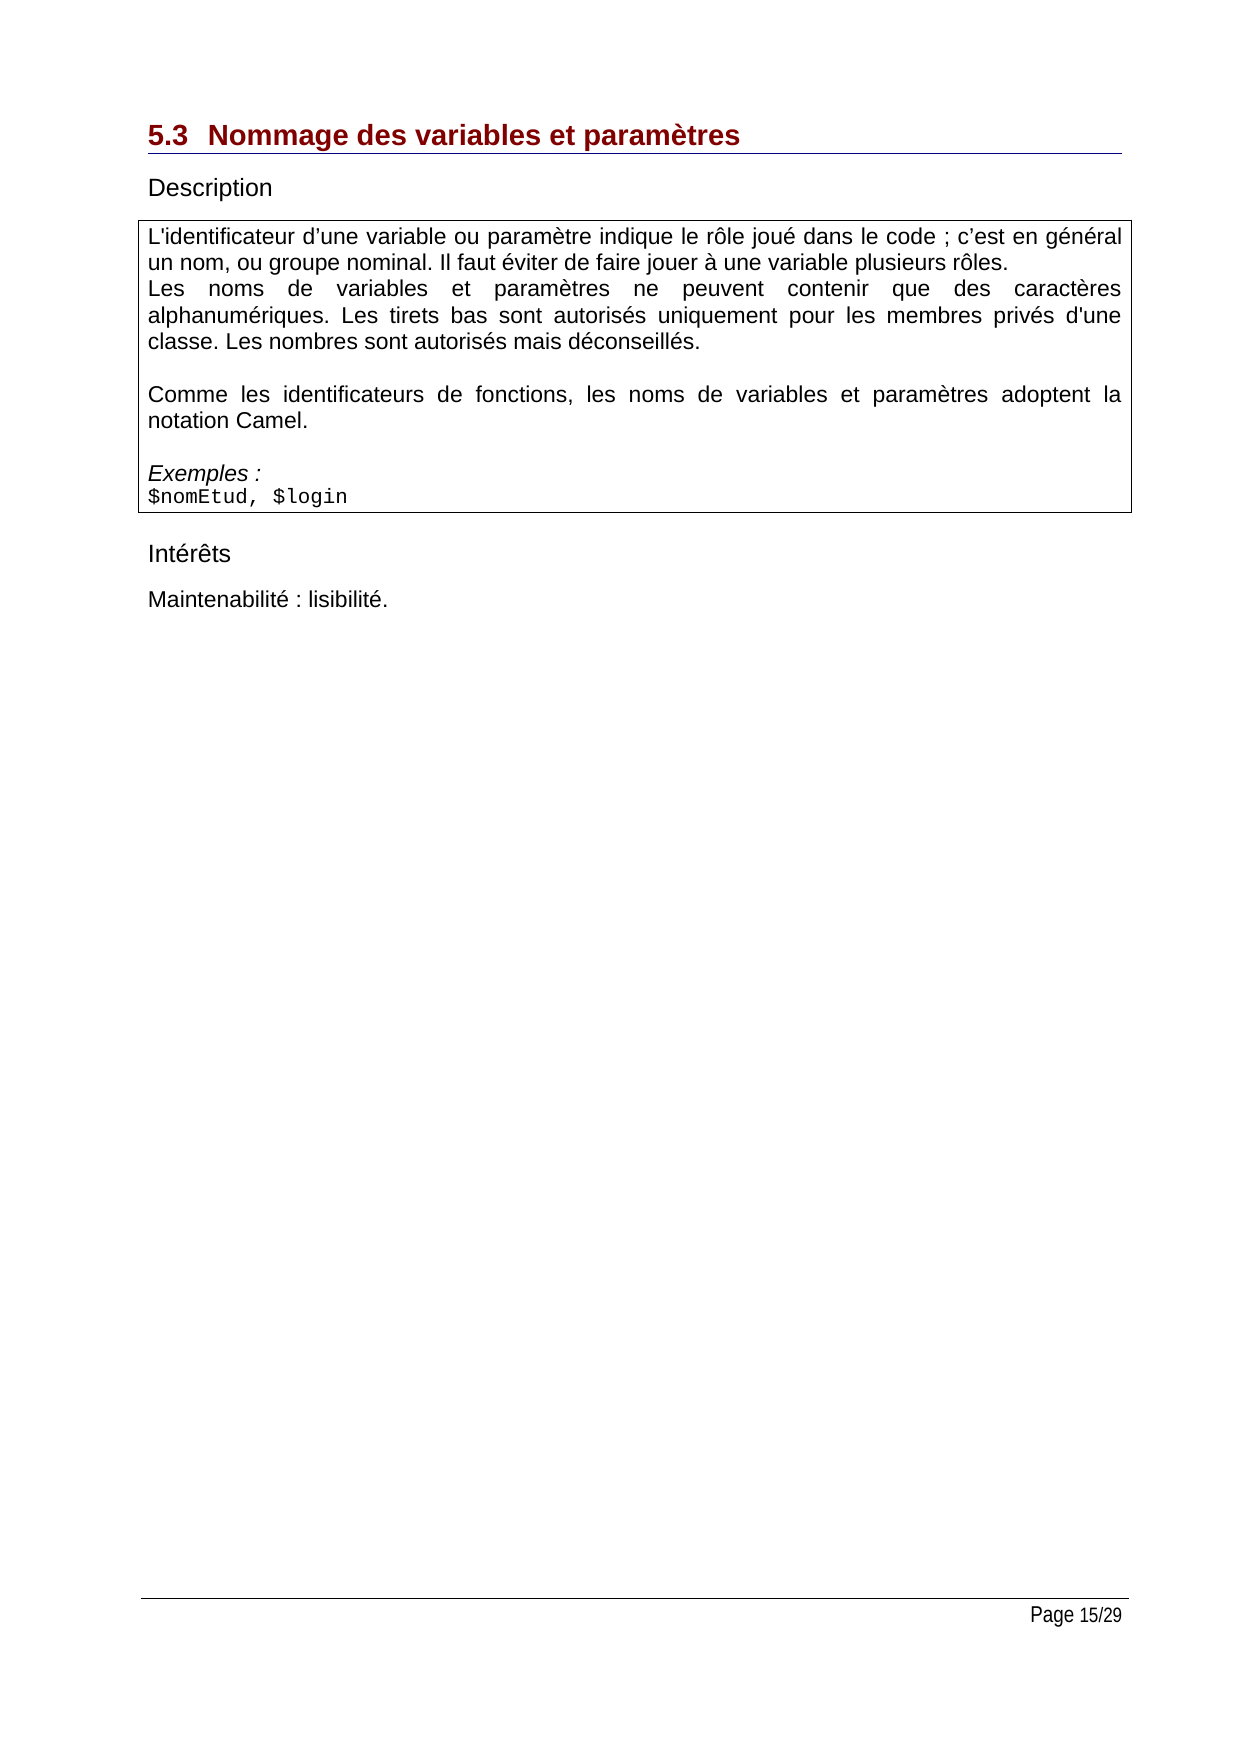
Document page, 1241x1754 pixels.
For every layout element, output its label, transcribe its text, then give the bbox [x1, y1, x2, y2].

text Les noms de variables et paramètres ne peuvent contenir que des caractères alphanumériques. Les tirets bas sont autorisés uniquement pour les membres privés d'une classe. Les nombres sont autorisés mais déconseillés. [148, 275, 1122, 354]
text $nomEtud, $login [139, 483, 1131, 512]
text Description [148, 173, 1122, 202]
subtitle Nommage des variables et paramètres [148, 117, 1122, 153]
text Exemples : [148, 460, 1122, 483]
text Intérêts [148, 539, 1122, 568]
text Maintenabilité : lisibilité. [148, 586, 1122, 612]
text L'identificateur d’une variable ou paramètre indique le rôle joué dans le code ; c’est en général un nom, ou groupe nominal. Il faut éviter de faire jouer à une variable plusieurs rôles. [139, 221, 1131, 275]
text Comme les identificateurs de fonctions, les noms de variables et paramètres adoptent la notation Camel. [148, 381, 1122, 433]
